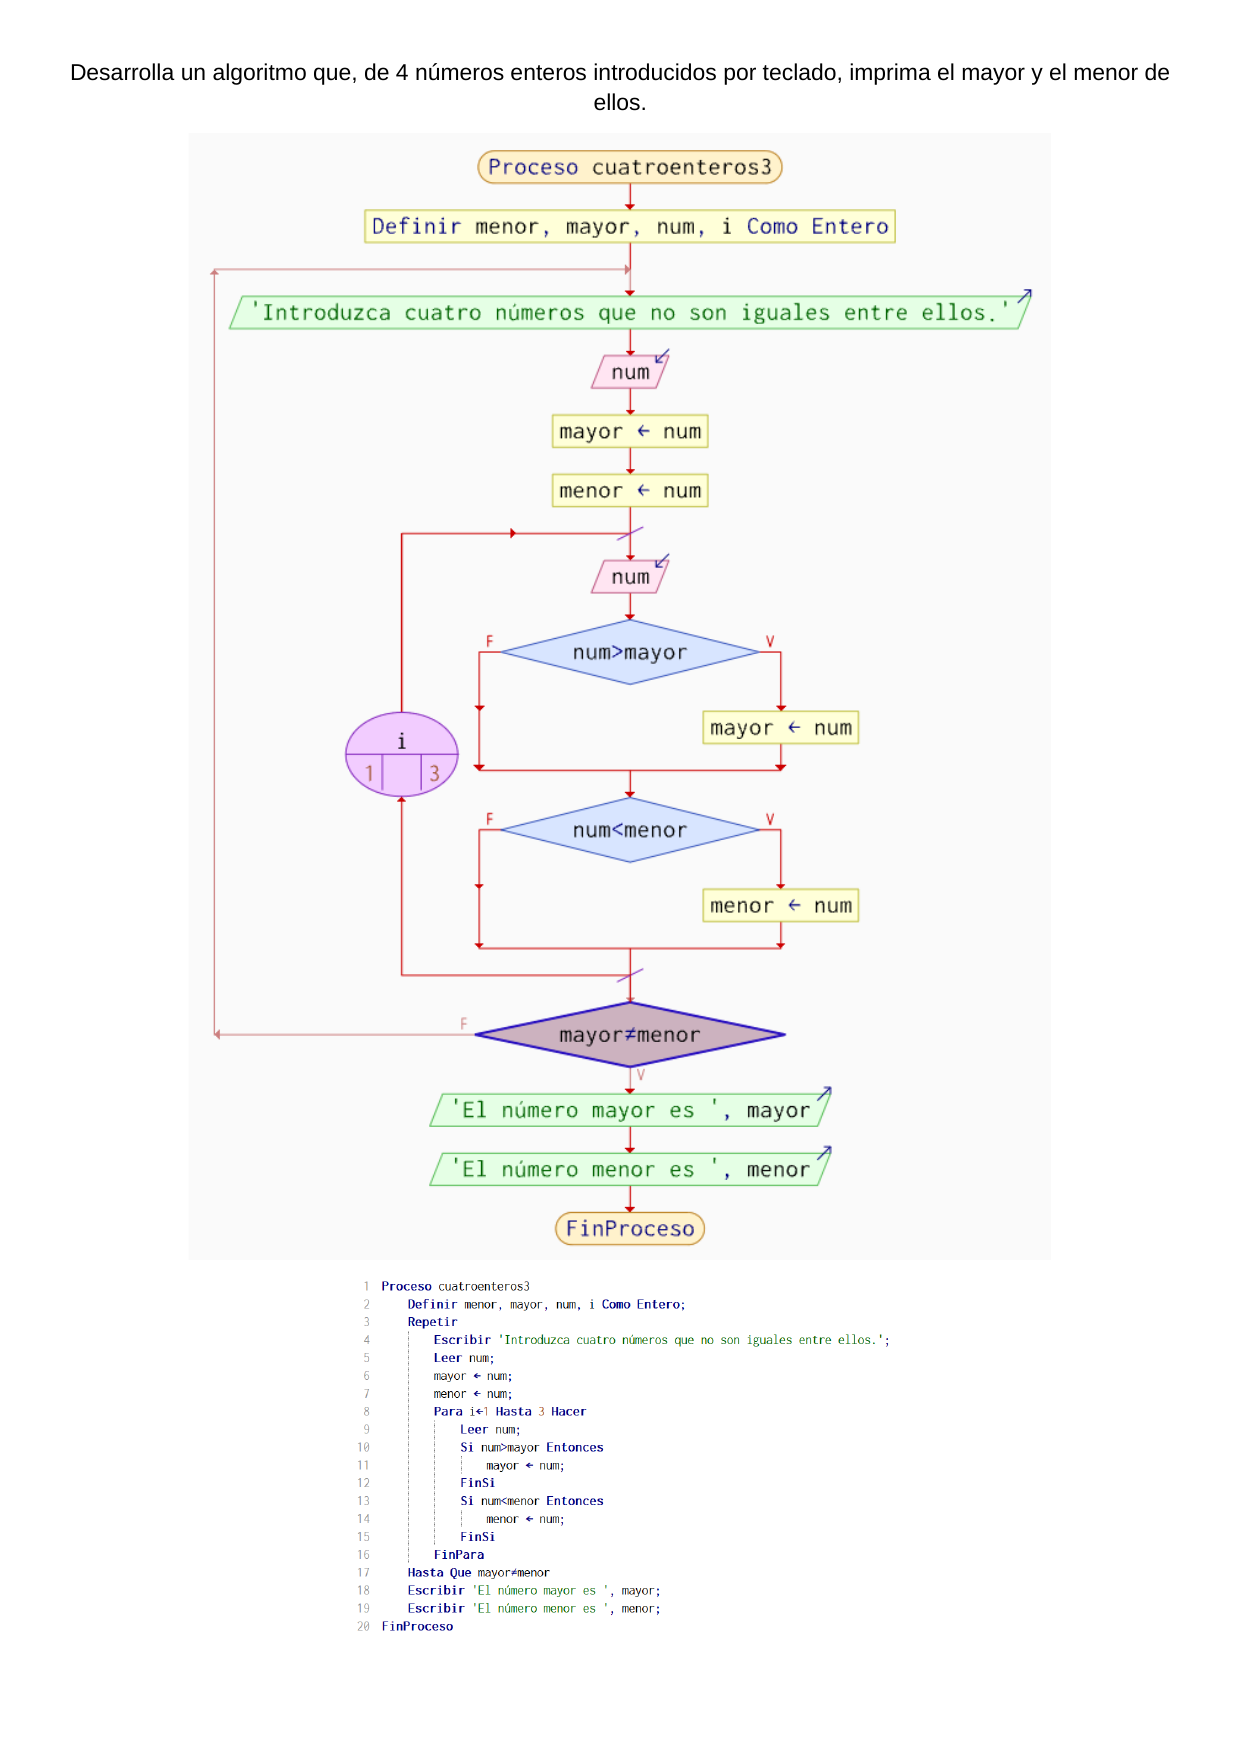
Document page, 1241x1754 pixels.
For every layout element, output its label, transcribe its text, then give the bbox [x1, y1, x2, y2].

picture [188, 133, 1051, 1260]
text Desarrolla un algoritmo que, de 4 números enteros introducidos por teclado, imprima el mayor y el menor de ellos. [59, 59, 1181, 116]
picture [345, 1277, 895, 1642]
